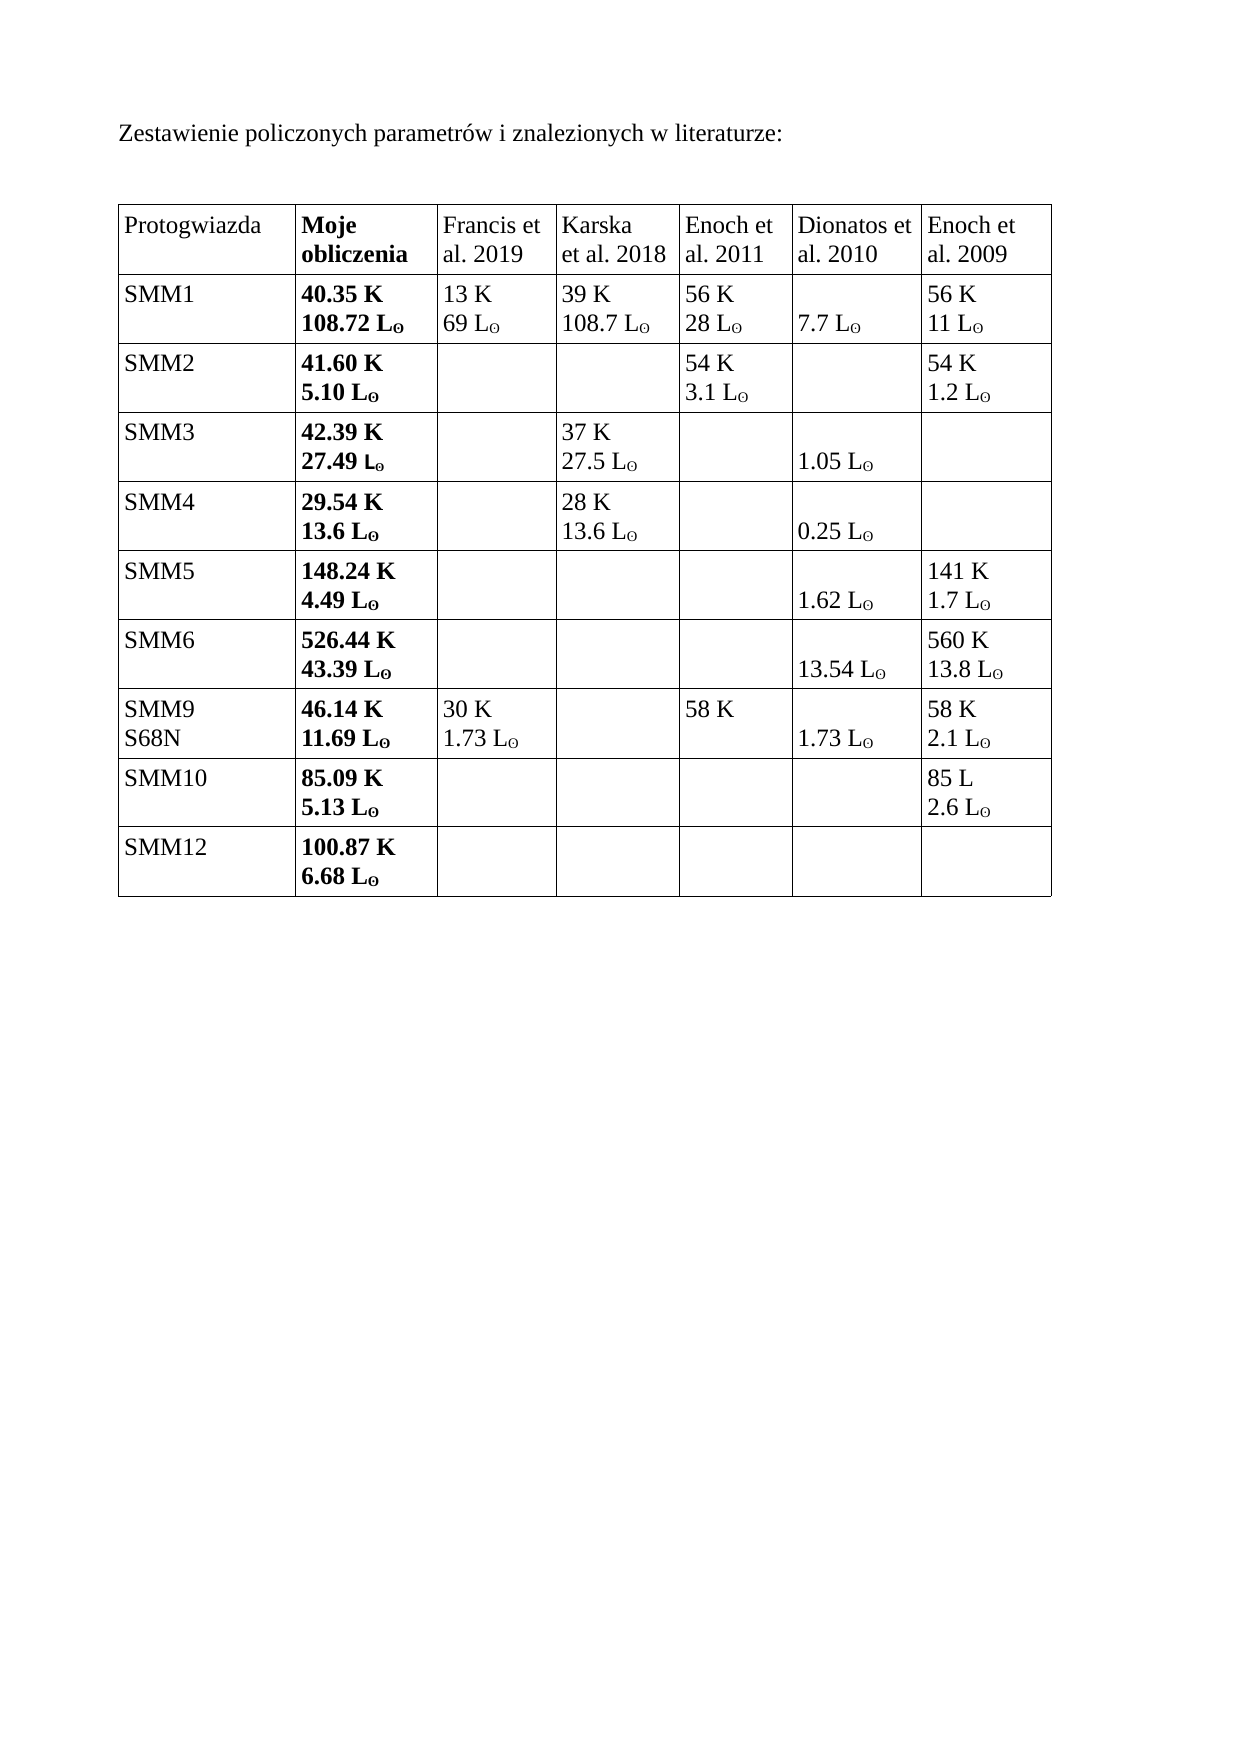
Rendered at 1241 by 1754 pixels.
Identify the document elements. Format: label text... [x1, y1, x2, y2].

table_cell [438, 759, 556, 826]
table_cell SMM12 [119, 827, 295, 896]
table_cell 100.87 K 6.68 Lʘ [296, 827, 437, 896]
table_cell [438, 344, 556, 412]
table_cell 30 K 1.73 Lʘ [438, 689, 556, 757]
table_cell [557, 620, 679, 688]
table_cell [438, 551, 556, 619]
table_cell SMM5 [119, 551, 295, 619]
table_cell 85 L 2.6 Lʘ [922, 759, 1051, 826]
table_header Francis et al. 2019 [438, 205, 556, 273]
table_cell 40.35 K 108.72 Lʘ [296, 275, 437, 342]
table_cell [438, 482, 556, 550]
table_cell 46.14 K 11.69 Lʘ [296, 689, 437, 757]
table_header Moje obliczenia [296, 205, 437, 273]
text Zestawienie policzonych parametrów i znalezionych w literaturze: [118, 118, 1122, 147]
table_header Karska et al. 2018 [557, 205, 679, 273]
table_cell [438, 827, 556, 896]
table_cell SMM1 [119, 275, 295, 342]
table_cell [680, 759, 792, 826]
table_cell SMM6 [119, 620, 295, 688]
table_cell SMM9 S68N [119, 689, 295, 757]
table_cell [680, 620, 792, 688]
table_cell 54 K 1.2 Lʘ [922, 344, 1051, 412]
table_cell [922, 482, 1051, 550]
table_cell 1.62 Lʘ [793, 551, 921, 619]
table_cell [680, 827, 792, 896]
table_cell [557, 689, 679, 757]
table_cell SMM2 [119, 344, 295, 412]
table_cell 7.7 Lʘ [793, 275, 921, 342]
table_cell [438, 413, 556, 481]
table_cell [557, 344, 679, 412]
table_cell [680, 551, 792, 619]
table_cell SMM4 [119, 482, 295, 550]
table_cell [438, 620, 556, 688]
table_cell [557, 759, 679, 826]
table_cell 85.09 K 5.13 Lʘ [296, 759, 437, 826]
table_cell 37 K 27.5 Lʘ [557, 413, 679, 481]
table_cell 54 K 3.1 Lʘ [680, 344, 792, 412]
table_cell 29.54 K 13.6 Lʘ [296, 482, 437, 550]
table_cell 56 K 11 Lʘ [922, 275, 1051, 342]
table_cell 148.24 K 4.49 Lʘ [296, 551, 437, 619]
table_cell 41.60 K 5.10 Lʘ [296, 344, 437, 412]
table_cell 39 K 108.7 Lʘ [557, 275, 679, 342]
table_header Enoch et al. 2009 [922, 205, 1051, 273]
table_cell 42.39 K 27.49 Lʘ [296, 413, 437, 481]
table_cell 526.44 K 43.39 Lʘ [296, 620, 437, 688]
table_cell 56 K 28 Lʘ [680, 275, 792, 342]
table_cell 1.05 Lʘ [793, 413, 921, 481]
table_header Dionatos et al. 2010 [793, 205, 921, 273]
table_header Enoch et al. 2011 [680, 205, 792, 273]
table_cell [680, 413, 792, 481]
table_header Protogwiazda [119, 205, 295, 273]
table_cell [557, 551, 679, 619]
table_cell 560 K 13.8 Lʘ [922, 620, 1051, 688]
table_cell [793, 344, 921, 412]
table_cell [680, 482, 792, 550]
table_cell 13 K 69 Lʘ [438, 275, 556, 342]
table_cell 141 K 1.7 Lʘ [922, 551, 1051, 619]
table_cell SMM10 [119, 759, 295, 826]
table_cell [922, 413, 1051, 481]
table_cell [793, 827, 921, 896]
table_cell [793, 759, 921, 826]
table_cell [557, 827, 679, 896]
table_cell SMM3 [119, 413, 295, 481]
table_cell [922, 827, 1051, 896]
table_cell 58 K 2.1 Lʘ [922, 689, 1051, 757]
table_cell 0.25 Lʘ [793, 482, 921, 550]
table_cell 13.54 Lʘ [793, 620, 921, 688]
table_cell 58 K [680, 689, 792, 757]
table_cell 1.73 Lʘ [793, 689, 921, 757]
table_cell 28 K 13.6 Lʘ [557, 482, 679, 550]
